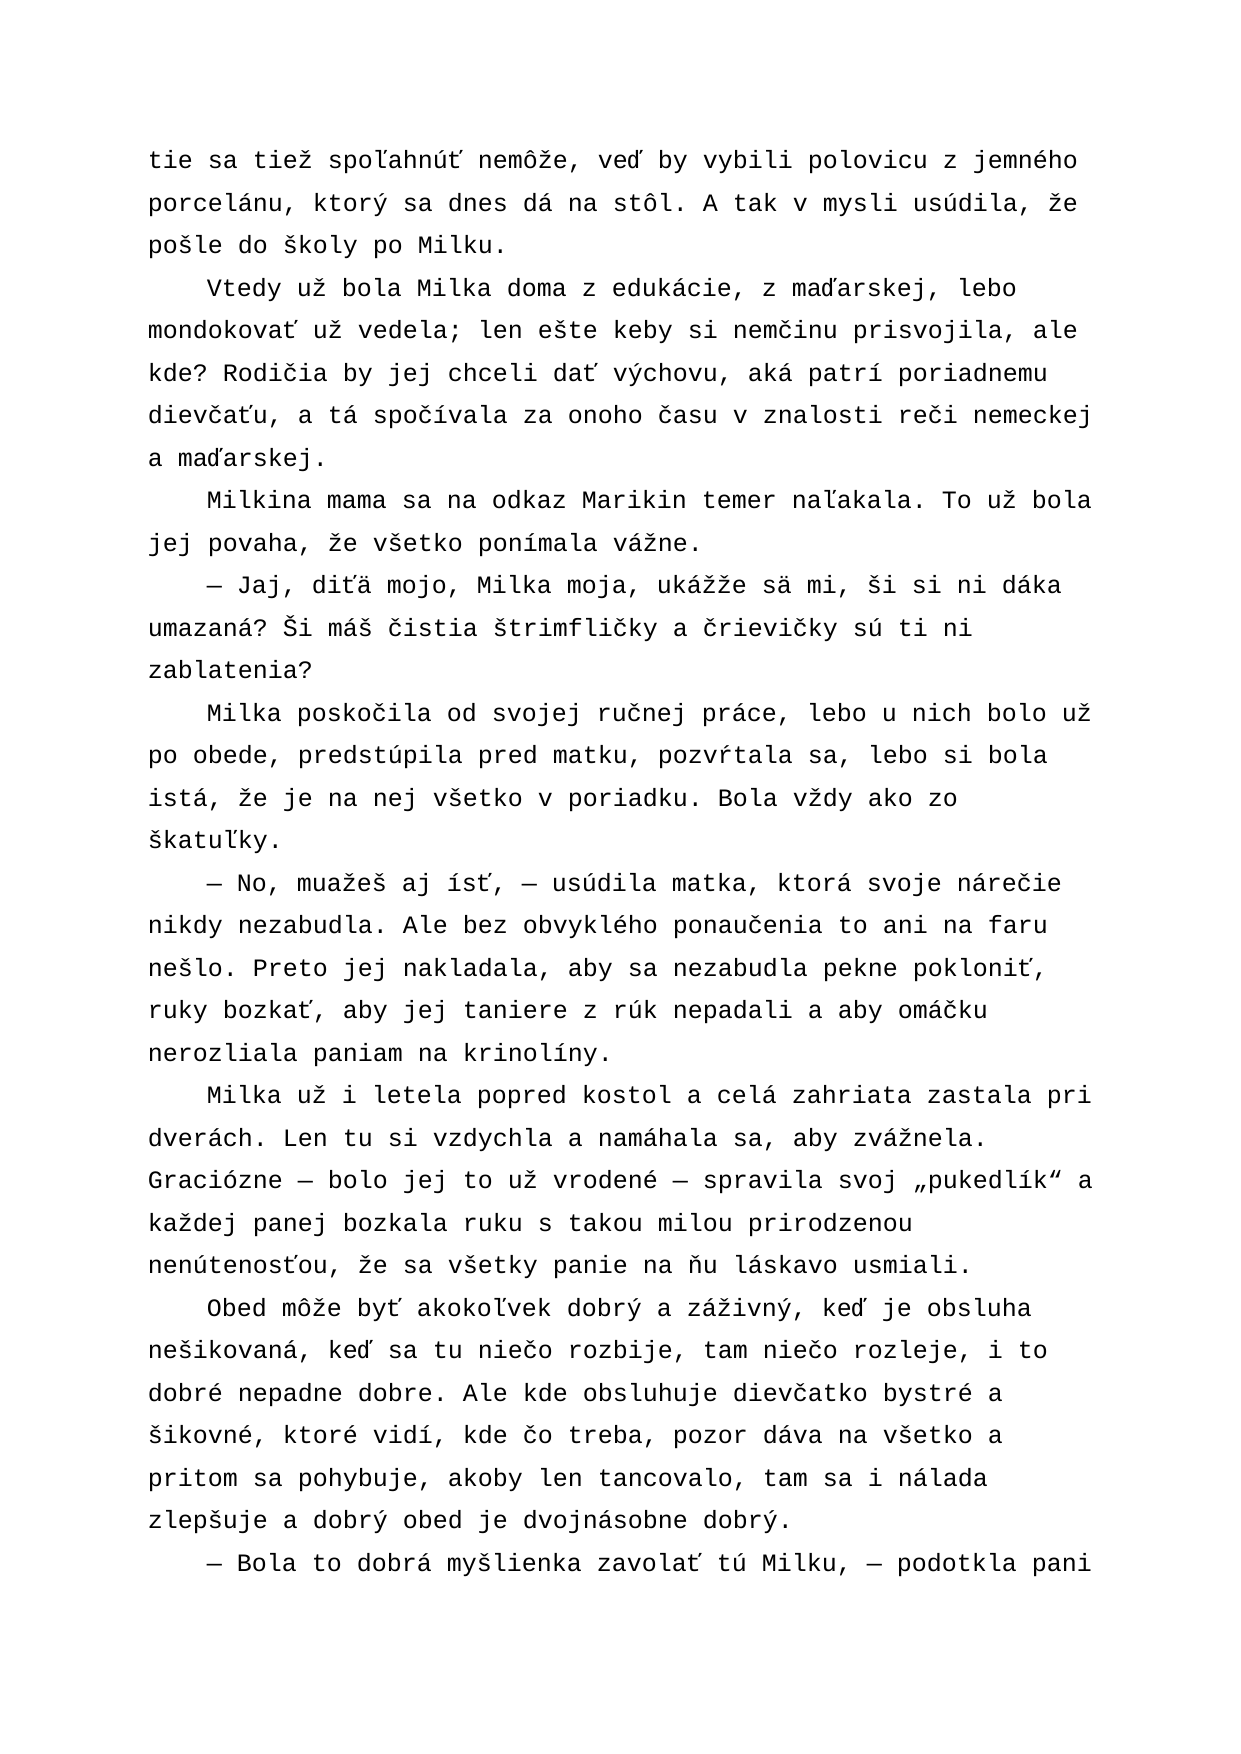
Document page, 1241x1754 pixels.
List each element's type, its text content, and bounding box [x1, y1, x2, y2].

text Obed môže byť akokoľvek dobrý a záživný, keď je obsluha nešikovaná, keď sa tu niečo rozbije, tam niečo rozleje, i to dobré nepadne dobre. Ale kde obsluhuje dievčatko bystré a šikovné, ktoré vidí, kde čo treba, pozor dáva na všetko a pritom sa pohybuje, akoby len tancovalo, tam sa i nálada zlepšuje a dobrý obed je dvojnásobne dobrý. [148, 1295, 1093, 1536]
text Milkina mama sa na odkaz Marikin temer naľakala. To už bola jej povaha, že všetko ponímala vážne. [148, 488, 1093, 558]
text tie sa tiež spoľahnúť nemôže, veď by vybili polovicu z jemného porcelánu, ktorý sa dnes dá na stôl. A tak v mysli usúdila, že pošle do školy po Milku. [148, 148, 1093, 261]
text — Bola to dobrá myšlienka zavolať tú Milku, — podotkla pani [148, 1550, 1093, 1578]
text Milka už i letela popred kostol a celá zahriata zastala pri dverách. Len tu si vzdychla a namáhala sa, aby zvážnela. Graciózne — bolo jej to už vrodené — spravila svoj „pukedlík“ a každej panej bozkala ruku s takou milou prirodzenou nenútenosťou, že sa všetky panie na ňu láskavo usmiali. [148, 1083, 1093, 1281]
text — No, muažeš aj ísť, — usúdila matka, ktorá svoje nárečie nikdy nezabudla. Ale bez obvyklého ponaučenia to ani na faru nešlo. Preto jej nakladala, aby sa nezabudla pekne pokloniť, ruky bozkať, aby jej taniere z rúk nepadali a aby omáčku nerozliala paniam na krinolíny. [148, 870, 1093, 1068]
text Vtedy už bola Milka doma z edukácie, z maďarskej, lebo mondokovať už vedela; len ešte keby si nemčinu prisvojila, ale kde? Rodičia by jej chceli dať výchovu, aká patrí poriadnemu dievčaťu, a tá spočívala za onoho času v znalosti reči nemeckej a maďarskej. [148, 275, 1093, 473]
text — Jaj, diťä mojo, Milka moja, ukážže sä mi, ši si ni dáka umazaná? Ši máš čistia štrimfličky a črievičky sú ti ni zablatenia? [148, 573, 1093, 686]
text Milka poskočila od svojej ručnej práce, lebo u nich bolo už po obede, predstúpila pred matku, pozvŕtala sa, lebo si bola istá, že je na nej všetko v poriadku. Bola vždy ako zo škatuľky. [148, 700, 1093, 856]
